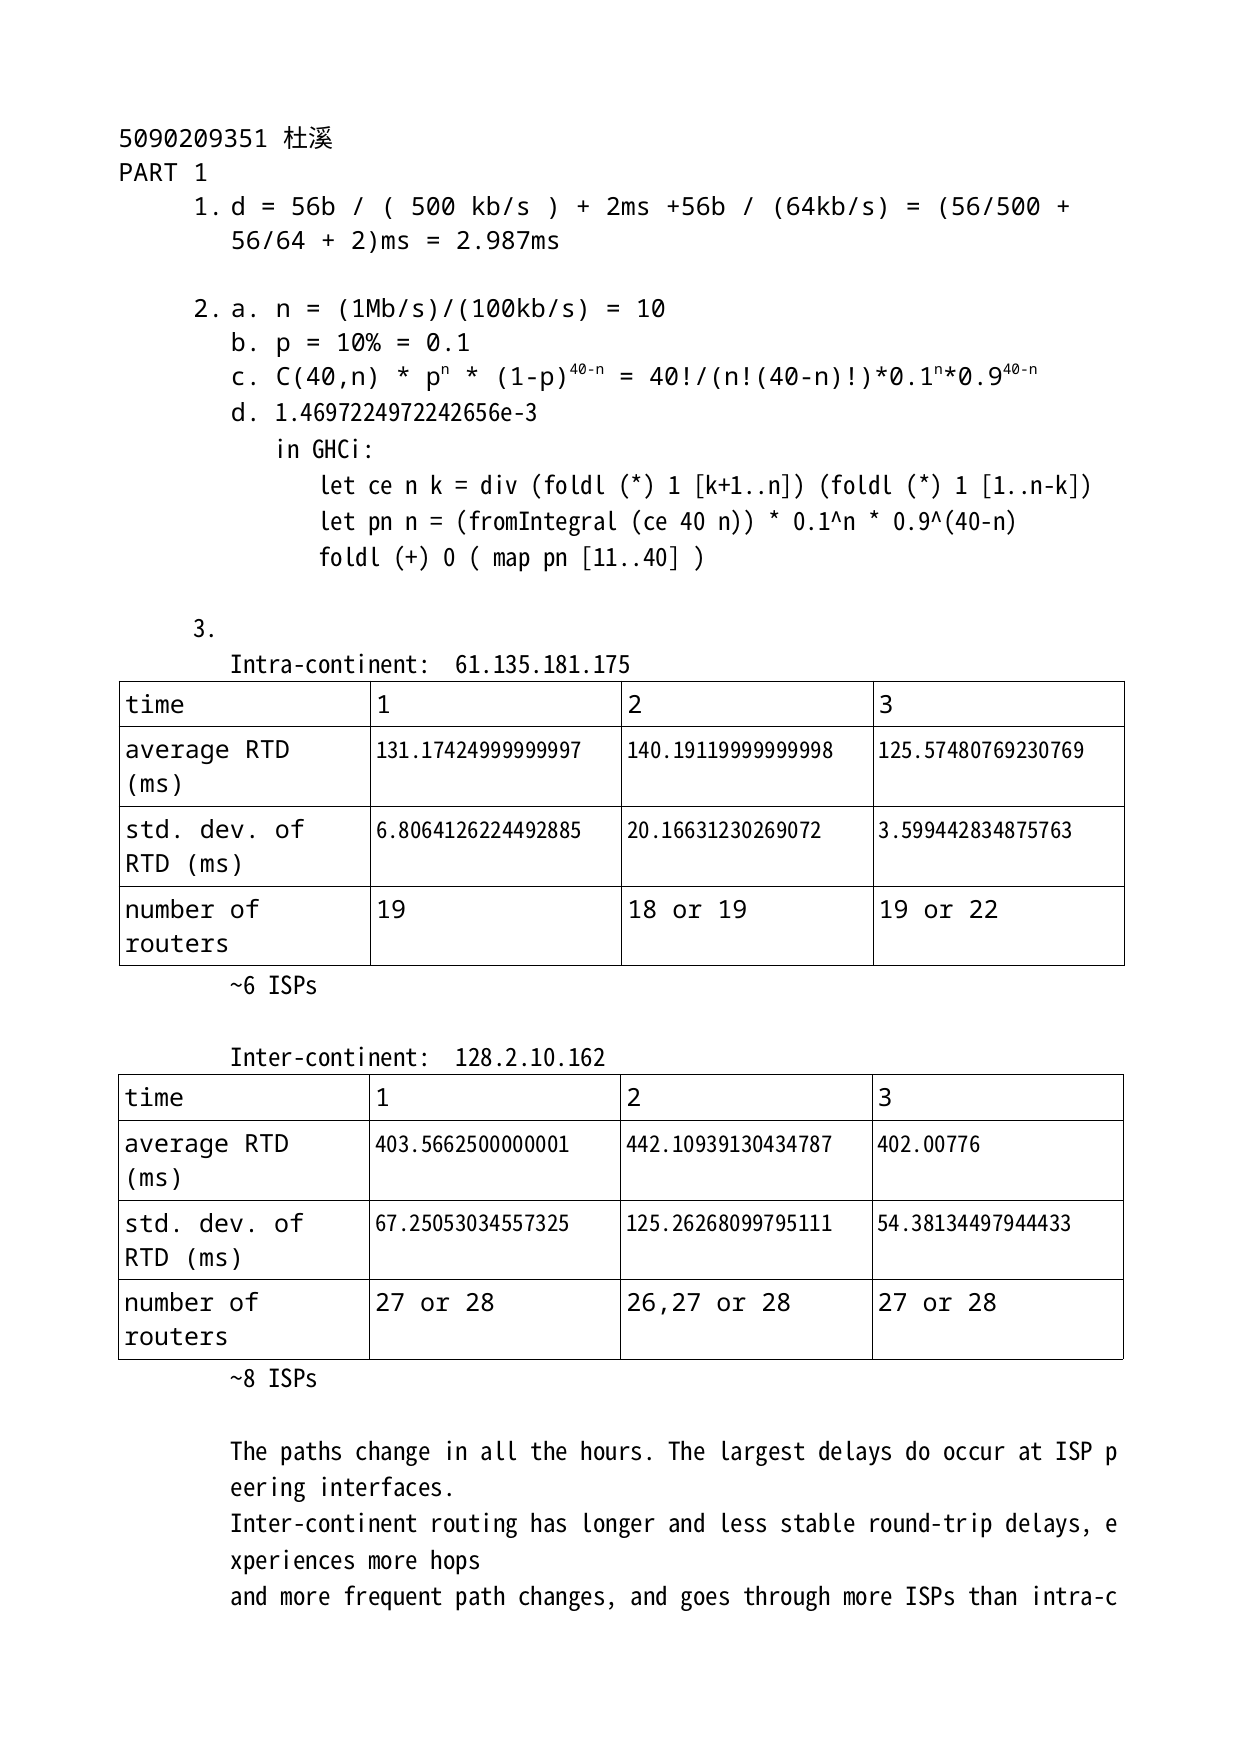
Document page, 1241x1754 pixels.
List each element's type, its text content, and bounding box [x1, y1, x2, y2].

text 5090209351 杜溪 [118, 118, 1123, 154]
table_cell 3.599442834875763 [874, 807, 1124, 886]
table_cell 27 or 28 [873, 1280, 1123, 1359]
table_header time [119, 1075, 369, 1120]
table_cell 140.19119999999998 [622, 727, 873, 806]
table_cell 26,27 or 28 [621, 1280, 872, 1359]
list Intra-continent: 61.135.181.175 [193, 608, 1123, 681]
table_header 3 [874, 682, 1124, 726]
table_cell 19 or 22 [874, 887, 1124, 965]
text PART 1 [118, 154, 1123, 188]
table_header 2 [621, 1075, 872, 1120]
table_cell 6.8064126224492885 [371, 807, 621, 886]
table_header 3 [873, 1075, 1123, 1120]
table_cell std. dev. of RTD (ms) [119, 1201, 369, 1279]
list a. n = (1Mb/s)/(100kb/s) = 10 b. p = 10% = 0.1 c. C(40,n) * pn * (1-p)40-n = 40!/(n!(40-n)!)*0.1n*0.940-n d. 1.4697224972242656e-3 in GHCi: let ce n k = div (foldl (*) 1 [k+1..n]) (foldl (*) 1 [1..n-k]) let pn n = (fromIntegral (ce 40 n)) * 0.1^n * 0.9^(40-n) foldl (+) 0 ( map pn [11..40] ) [193, 291, 1123, 608]
table_cell 402.00776 [873, 1121, 1123, 1199]
table_cell 19 [371, 887, 621, 965]
table_cell 125.26268099795111 [621, 1201, 872, 1279]
table_cell average RTD (ms) [120, 727, 370, 806]
table_cell 54.38134497944433 [873, 1201, 1123, 1279]
list d = 56b / ( 500 kb/s ) + 2ms +56b / (64kb/s) = (56/500 + 56/64 + 2)ms = 2.987ms [193, 188, 1123, 291]
table_header 2 [622, 682, 873, 726]
table_cell 18 or 19 [622, 887, 873, 965]
table_cell average RTD (ms) [119, 1121, 369, 1199]
table_cell 442.10939130434787 [621, 1121, 872, 1199]
table_cell 27 or 28 [370, 1280, 620, 1359]
table_header time [120, 682, 370, 726]
table_cell number of routers [119, 1280, 369, 1359]
list ~6 ISPs Inter-continent: 128.2.10.162 [193, 966, 1123, 1074]
table_cell std. dev. of RTD (ms) [120, 807, 370, 886]
table_cell 20.16631230269072 [622, 807, 873, 886]
table_cell 67.25053034557325 [370, 1201, 620, 1279]
table_header 1 [370, 1075, 620, 1120]
list ~8 ISPs The paths change in all the hours. The largest delays do occur at ISP peering interfaces. Inter-continent routing has longer and less stable round-trip delays, experiences more hops and more frequent path changes, and goes through more ISPs than intra-c [193, 1360, 1123, 1613]
table_cell number of routers [120, 887, 370, 965]
table_cell 125.57480769230769 [874, 727, 1124, 806]
table_cell 403.5662500000001 [370, 1121, 620, 1199]
table_cell 131.17424999999997 [371, 727, 621, 806]
table_header 1 [371, 682, 621, 726]
